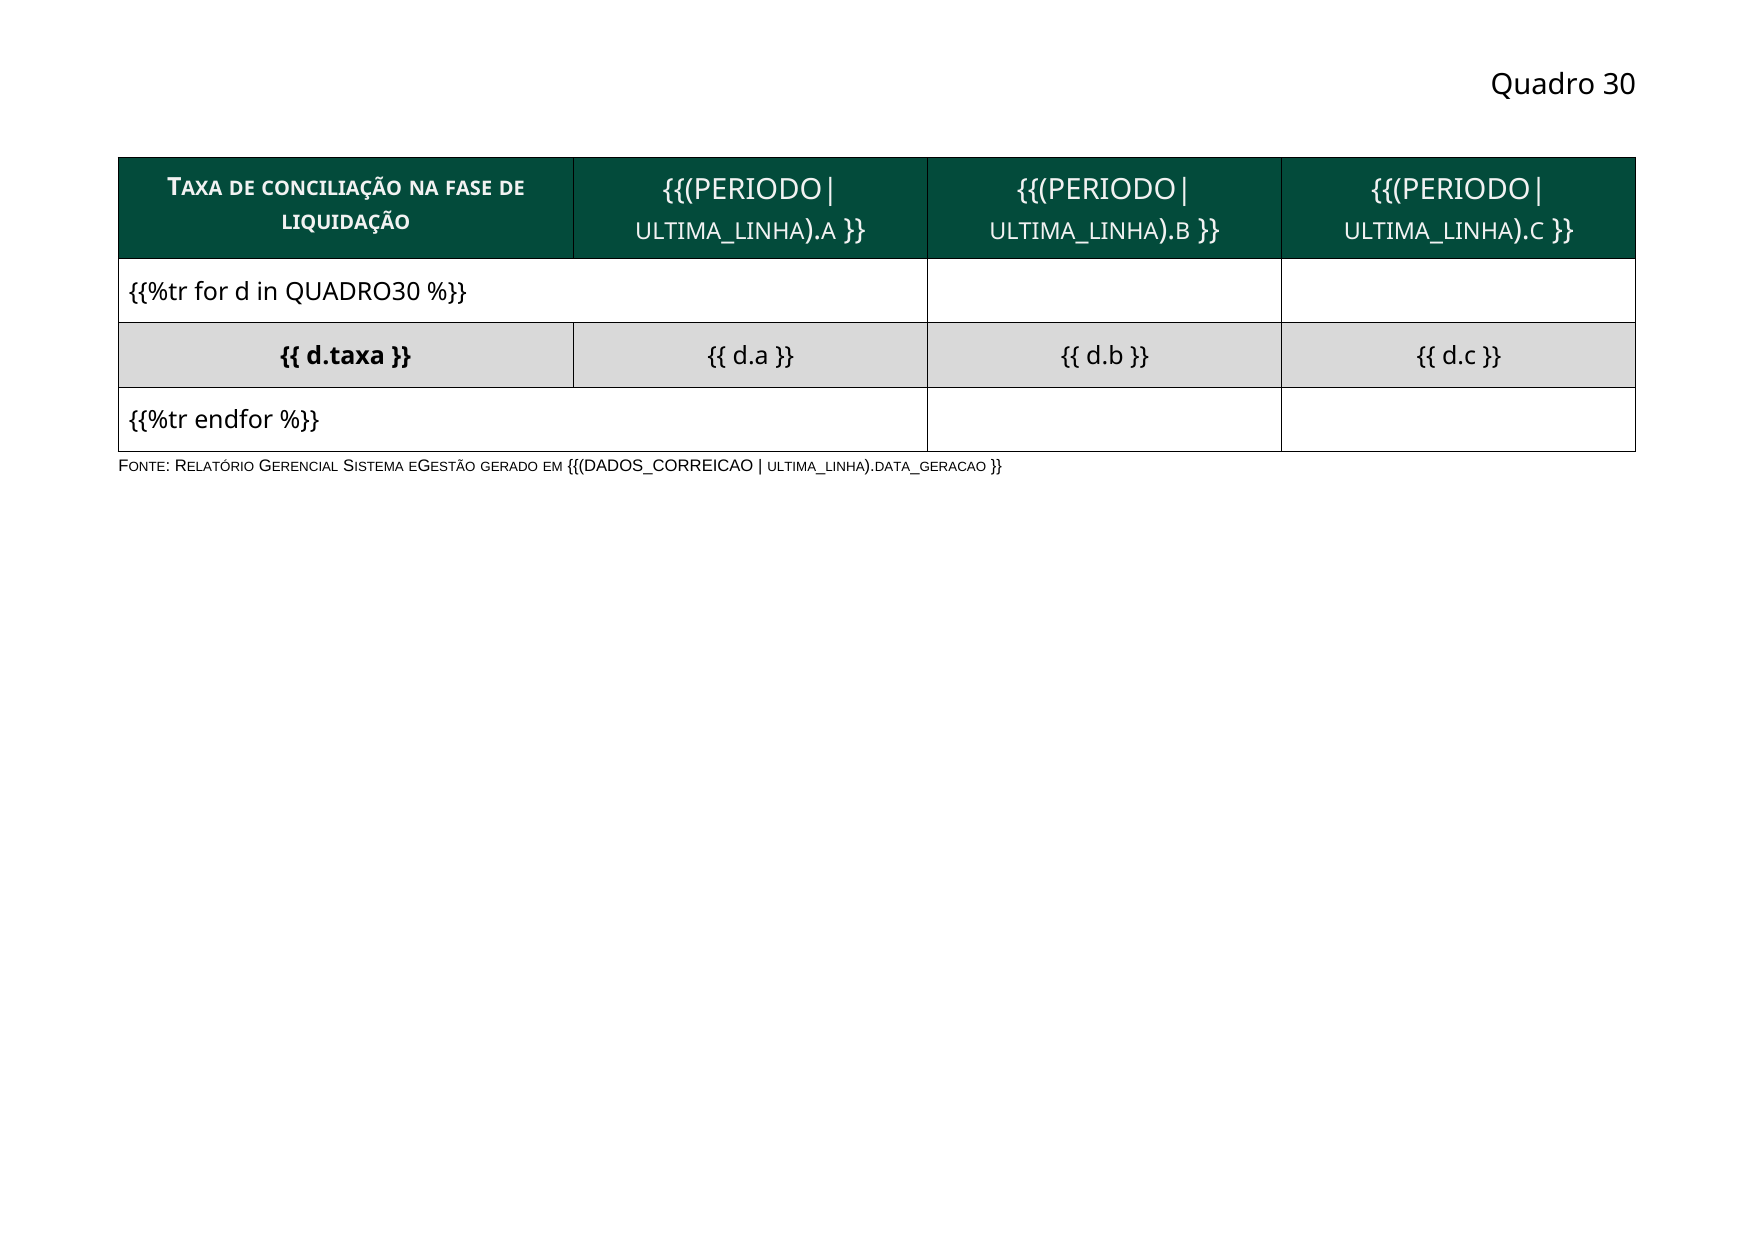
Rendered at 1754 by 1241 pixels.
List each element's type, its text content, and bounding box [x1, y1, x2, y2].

table_header {{(PERIODO|ultima_linha).a }} [574, 158, 927, 258]
table_cell [1282, 259, 1635, 322]
text Quadro 30 [118, 63, 1636, 103]
table_cell {{ d.c }} [1282, 323, 1635, 387]
table_cell [928, 388, 1281, 451]
table_cell {{%tr for d in QUADRO30 %}} [119, 259, 927, 322]
table_header Taxa de conciliação na fase de liquidação [119, 158, 573, 258]
table_cell {{ d.taxa }} [119, 323, 573, 387]
table_header {{(PERIODO|ultima_linha).b }} [928, 158, 1281, 258]
table_header {{(PERIODO|ultima_linha).c }} [1282, 158, 1635, 258]
table_cell [928, 259, 1281, 322]
table_cell {{ d.b }} [928, 323, 1281, 387]
table_cell [1282, 388, 1635, 451]
text Fonte: Relatório Gerencial Sistema eGestão gerado em {{(DADOS_CORREICAO | ultima_linha).data_geracao }} [118, 456, 1636, 475]
table_cell {{%tr endfor %}} [119, 388, 927, 451]
table_cell {{ d.a }} [574, 323, 927, 387]
